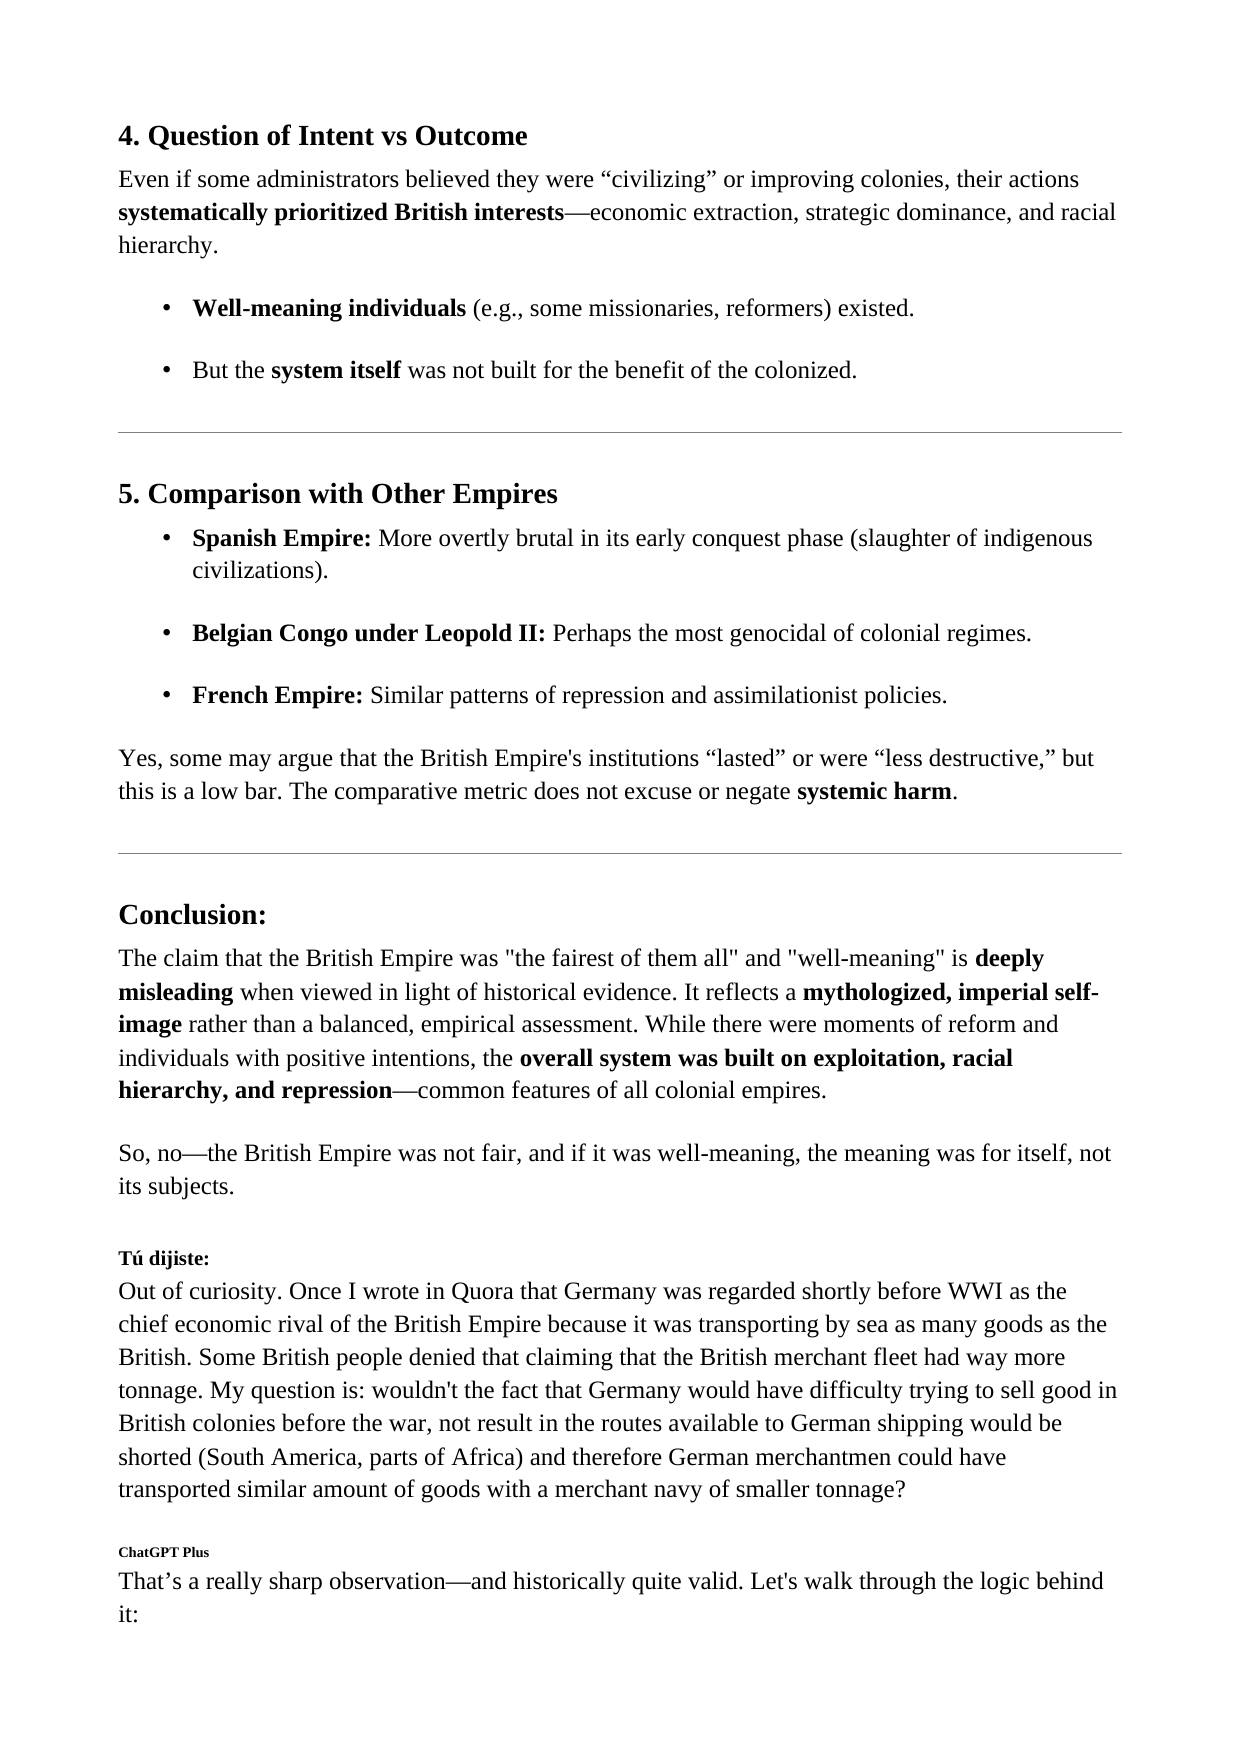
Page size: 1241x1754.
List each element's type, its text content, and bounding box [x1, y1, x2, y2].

text Out of curiosity. Once I wrote in Quora that Germany was regarded shortly before WWI as the chief economic rival of the British Empire because it was transporting by sea as many goods as the British. Some British people denied that claiming that the British merchant fleet had way more tonnage. My question is: wouldn't the fact that Germany would have difficulty trying to sell good in British colonies before the war, not result in the routes available to German shipping would be shorted (South America, parts of Africa) and therefore German merchantmen could have transported similar amount of goods with a merchant navy of smaller tonnage? [118, 1276, 1122, 1503]
subtitle Tú dijiste: [118, 1246, 1122, 1270]
list Well-meaning individuals (e.g., some missionaries, reformers) existed. [162, 293, 1122, 321]
subtitle ChatGPT Plus [118, 1543, 1122, 1560]
subtitle Conclusion: [118, 897, 1122, 931]
list Belgian Congo under Leopold II: Perhaps the most genocidal of colonial regimes. [162, 618, 1122, 647]
text So, no—the British Empire was not fair, and if it was well-meaning, the meaning was for itself, not its subjects. [118, 1138, 1122, 1200]
list Spanish Empire: More overtly brutal in its early conquest phase (slaughter of indigenous civilizations). [162, 523, 1122, 584]
text The claim that the British Empire was "the fairest of them all" and "well-meaning" is deeply misleading when viewed in light of historical evidence. It reflects a mythologized, imperial self-image rather than a balanced, empirical assessment. While there were moments of reform and individuals with positive intentions, the overall system was built on exploitation, racial hierarchy, and repression—common features of all colonial empires. [118, 943, 1122, 1104]
text Yes, some may argue that the British Empire's institutions “lasted” or were “less destructive,” but this is a low bar. The comparative metric does not excuse or negate systemic harm. [118, 743, 1122, 805]
text Even if some administrators believed they were “civilizing” or improving colonies, their actions systematically prioritized British interests—economic extraction, strategic dominance, and racial hierarchy. [118, 164, 1122, 259]
list French Empire: Similar patterns of repression and assimilationist policies. [162, 681, 1122, 709]
text That’s a really sharp observation—and historically quite valid. Let's walk through the logic behind it: [118, 1566, 1122, 1628]
subtitle 4. Question of Intent vs Outcome [118, 118, 1122, 152]
list But the system itself was not built for the benefit of the colonized. [162, 355, 1122, 384]
subtitle 5. Comparison with Other Empires [118, 477, 1122, 510]
